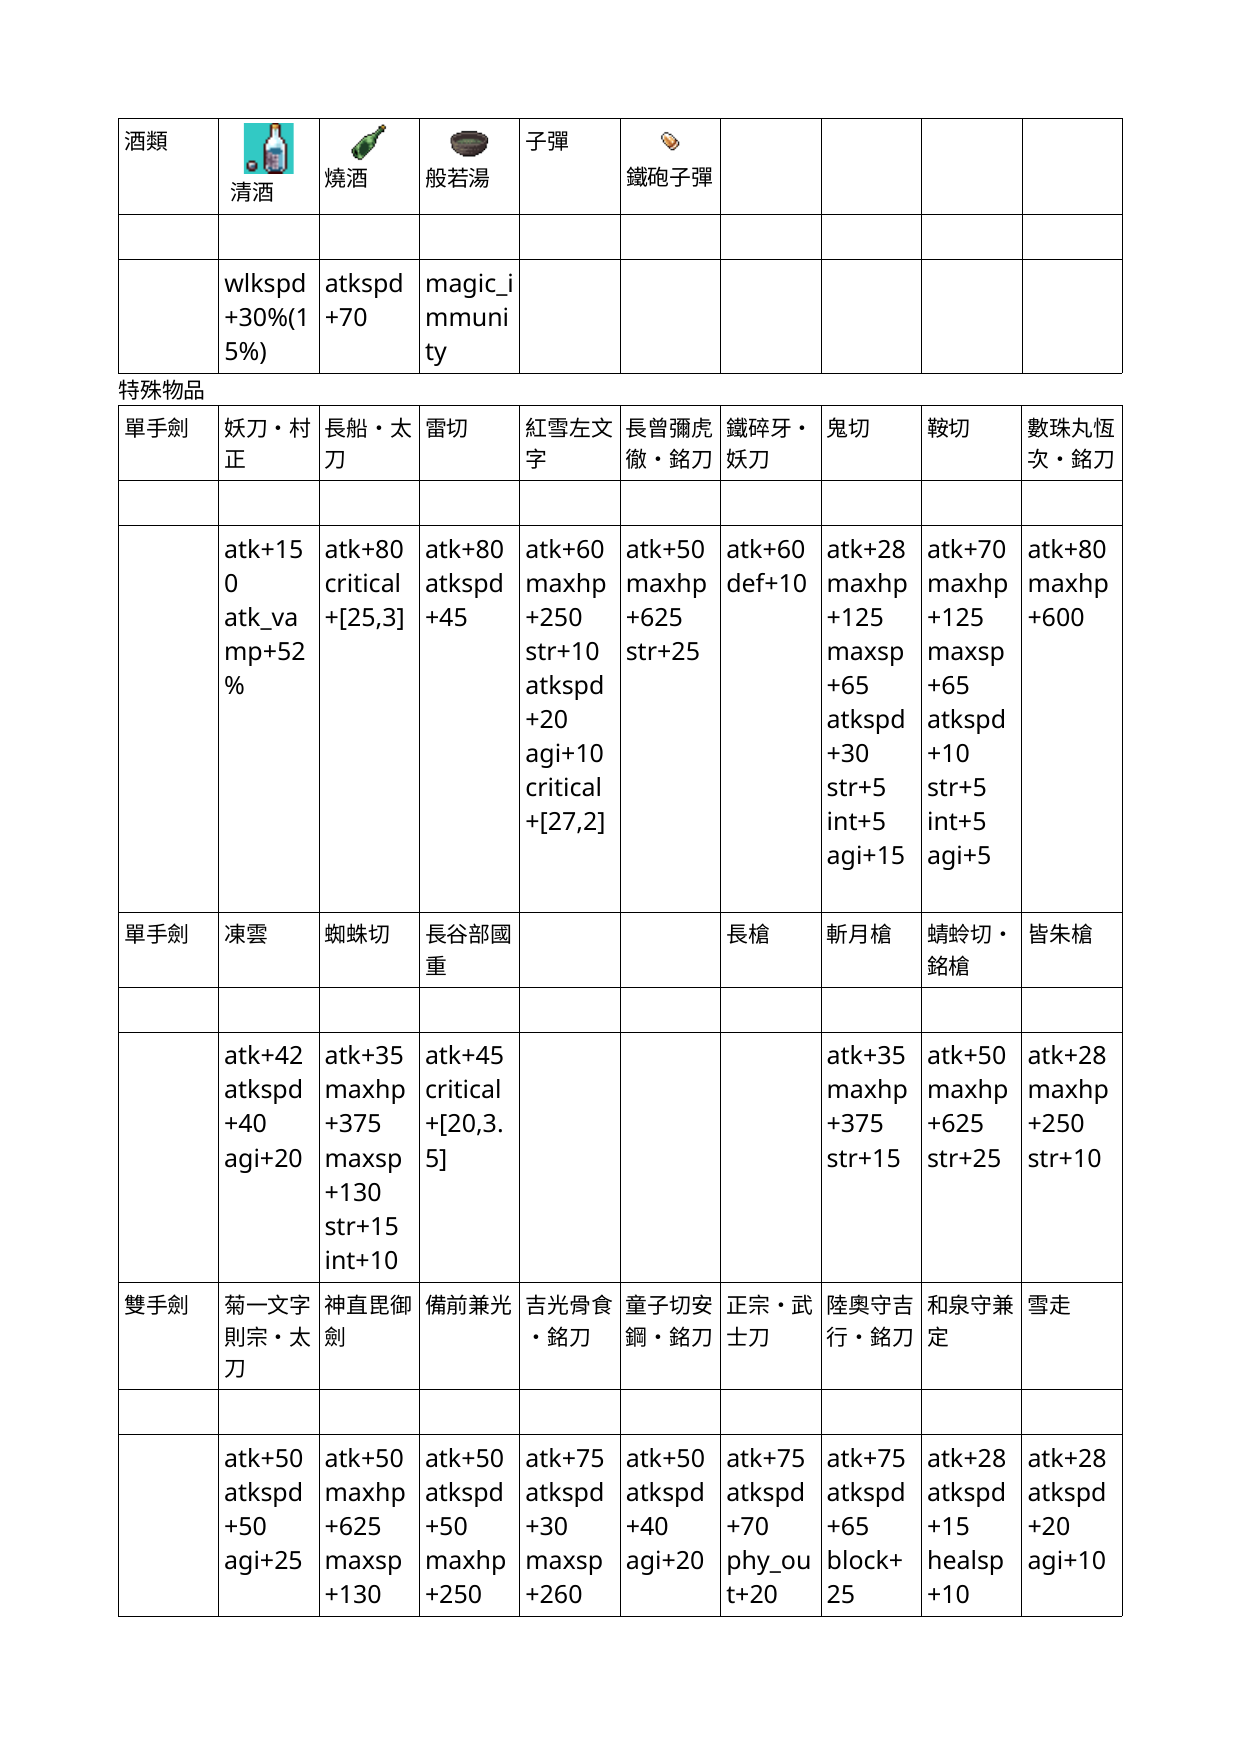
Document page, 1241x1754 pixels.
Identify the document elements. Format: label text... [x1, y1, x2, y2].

table_cell atk+50 maxhp+625 str+25 [621, 526, 720, 912]
table_cell [420, 481, 519, 525]
table_cell [119, 1033, 218, 1282]
table_header 長曾彌虎徹‧銘刀 [621, 406, 720, 480]
table_cell atk+28 atkspd+15 healsp+10 [922, 1435, 1021, 1616]
table_cell 燒酒 [320, 119, 419, 214]
table_cell atk+50 maxhp+625 str+25 [922, 1033, 1021, 1282]
table_header 數珠丸恆次‧銘刀 [1022, 406, 1122, 480]
table_cell 神直毘御劍 [320, 1283, 419, 1389]
table_cell [420, 215, 519, 259]
table_cell atk+50 atkspd+50 agi+25 [219, 1435, 319, 1616]
table_cell 子彈 [520, 119, 620, 214]
table_cell atk+42 atkspd+40 agi+20 [219, 1033, 319, 1282]
table_cell atk+150 atk_vamp+52% [219, 526, 319, 912]
table_cell [721, 1033, 821, 1282]
table_cell 般若湯 [420, 119, 519, 214]
table_cell [1022, 988, 1122, 1032]
table_cell [219, 215, 319, 259]
table_cell [320, 1390, 419, 1434]
table_cell 斬月槍 [822, 913, 921, 987]
table_header 鞍切 [922, 406, 1021, 480]
table_cell [320, 481, 419, 525]
table_cell magic_immunity [420, 260, 519, 373]
table_cell [922, 119, 1022, 214]
table_cell 長槍 [721, 913, 821, 987]
picture [652, 123, 689, 160]
table_cell atk+28 maxhp+250 str+10 [1022, 1033, 1122, 1282]
table_cell [420, 1390, 519, 1434]
table_cell [119, 1435, 218, 1616]
table_cell 皆朱槍 [1022, 913, 1122, 987]
table_cell [119, 1390, 218, 1434]
table_cell [721, 1390, 821, 1434]
table_cell [119, 481, 218, 525]
table_cell atk+50 atkspd+50 maxhp+250 [420, 1435, 519, 1616]
table_cell atk+28 maxhp+125 maxsp+65 atkspd+30 str+5 int+5 agi+15 [822, 526, 921, 912]
table_header 雷切 [420, 406, 519, 480]
table_cell [822, 1390, 921, 1434]
table_cell 正宗‧武士刀 [721, 1283, 821, 1389]
table_cell [822, 260, 921, 373]
table_cell 菊一文字則宗‧太刀 [219, 1283, 319, 1389]
table_cell [1022, 481, 1122, 525]
table_cell [621, 260, 720, 373]
table_cell [721, 215, 821, 259]
table_cell [119, 260, 218, 373]
table_cell [520, 913, 620, 987]
table_cell [219, 1390, 319, 1434]
table_cell [1023, 260, 1122, 373]
table_cell 蜘蛛切 [320, 913, 419, 987]
table_cell atk+50 maxhp+625 maxsp+130 [320, 1435, 419, 1616]
table_cell atk+28 atkspd+20 agi+10 [1022, 1435, 1122, 1616]
table_header 妖刀‧村正 [219, 406, 319, 480]
table_cell [822, 988, 921, 1032]
table_cell [1023, 215, 1122, 259]
table_cell 備前兼光 [420, 1283, 519, 1389]
table_cell 鐵砲子彈 [621, 119, 720, 214]
table_cell atk+80 critical+[25,3] [320, 526, 419, 912]
table_cell [520, 215, 620, 259]
table_cell [922, 1390, 1021, 1434]
table_cell 單手劍 [119, 913, 218, 987]
table_cell [1023, 119, 1122, 214]
table_cell atk+75 atkspd+70 phy_out+20 [721, 1435, 821, 1616]
table_cell atk+80 maxhp+600 [1022, 526, 1122, 912]
table_cell 清酒 [219, 119, 319, 214]
table_cell [621, 215, 720, 259]
table_cell [621, 988, 720, 1032]
table_cell [822, 215, 921, 259]
table_cell [621, 1033, 720, 1282]
table_cell [621, 913, 720, 987]
table_cell atk+75 atkspd+65 block+25 [822, 1435, 921, 1616]
table_cell [621, 1390, 720, 1434]
table_cell atk+35 maxhp+375 str+15 [822, 1033, 921, 1282]
table_header 紅雪左文字 [520, 406, 620, 480]
picture [450, 123, 489, 162]
table_cell [1022, 1390, 1122, 1434]
table_cell wlkspd+30%(15%) [219, 260, 319, 373]
table_cell [119, 526, 218, 912]
text 特殊物品 [118, 374, 1122, 405]
table_cell [922, 481, 1021, 525]
table_cell 童子切安鋼‧銘刀 [621, 1283, 720, 1389]
table_cell 和泉守兼定 [922, 1283, 1021, 1389]
table_cell 蜻蛉切‧銘槍 [922, 913, 1021, 987]
table_cell [520, 1390, 620, 1434]
table_header 長船‧太刀 [320, 406, 419, 480]
table_cell 雙手劍 [119, 1283, 218, 1389]
table_cell [922, 988, 1021, 1032]
table_cell 吉光骨食‧銘刀 [520, 1283, 620, 1389]
table_cell atk+35 maxhp+375 maxsp+130 str+15 int+10 [320, 1033, 419, 1282]
table_cell [520, 1033, 620, 1282]
table_cell 凍雲 [219, 913, 319, 987]
table_cell [721, 119, 821, 214]
table_cell atk+60 maxhp+250 str+10 atkspd+20 agi+10 critical+[27,2] [520, 526, 620, 912]
table_cell atk+80 atkspd+45 [420, 526, 519, 912]
table_cell 陸奧守吉行‧銘刀 [822, 1283, 921, 1389]
table_cell [520, 988, 620, 1032]
table_cell 長谷部國重 [420, 913, 519, 987]
table_cell atk+45 critical+[20,3.5] [420, 1033, 519, 1282]
table_cell [119, 988, 218, 1032]
table_cell [621, 481, 720, 525]
table_cell atk+50 atkspd+40 agi+20 [621, 1435, 720, 1616]
table_header 單手劍 [119, 406, 218, 480]
table_cell 雪走 [1022, 1283, 1122, 1389]
table_cell atkspd+70 [320, 260, 419, 373]
table_cell [822, 119, 921, 214]
table_cell [320, 988, 419, 1032]
picture [243, 123, 294, 174]
table_cell atk+70 maxhp+125 maxsp+65 atkspd+10 str+5 int+5 agi+5 [922, 526, 1021, 912]
table_cell [520, 260, 620, 373]
table_cell 酒類 [119, 119, 218, 214]
table_cell [219, 481, 319, 525]
table_cell [922, 260, 1022, 373]
table_cell [219, 988, 319, 1032]
table_header 鐵碎牙‧妖刀 [721, 406, 821, 480]
table_header 鬼切 [822, 406, 921, 480]
table_cell [320, 215, 419, 259]
table_cell atk+75 atkspd+30 maxsp+260 [520, 1435, 620, 1616]
table_cell [119, 215, 218, 259]
picture [350, 123, 388, 162]
table_cell [721, 260, 821, 373]
table_cell [520, 481, 620, 525]
table_cell [922, 215, 1022, 259]
table_cell [721, 481, 821, 525]
table_cell atk+60 def+10 [721, 526, 821, 912]
table_cell [721, 988, 821, 1032]
table_cell [420, 988, 519, 1032]
table_cell [822, 481, 921, 525]
